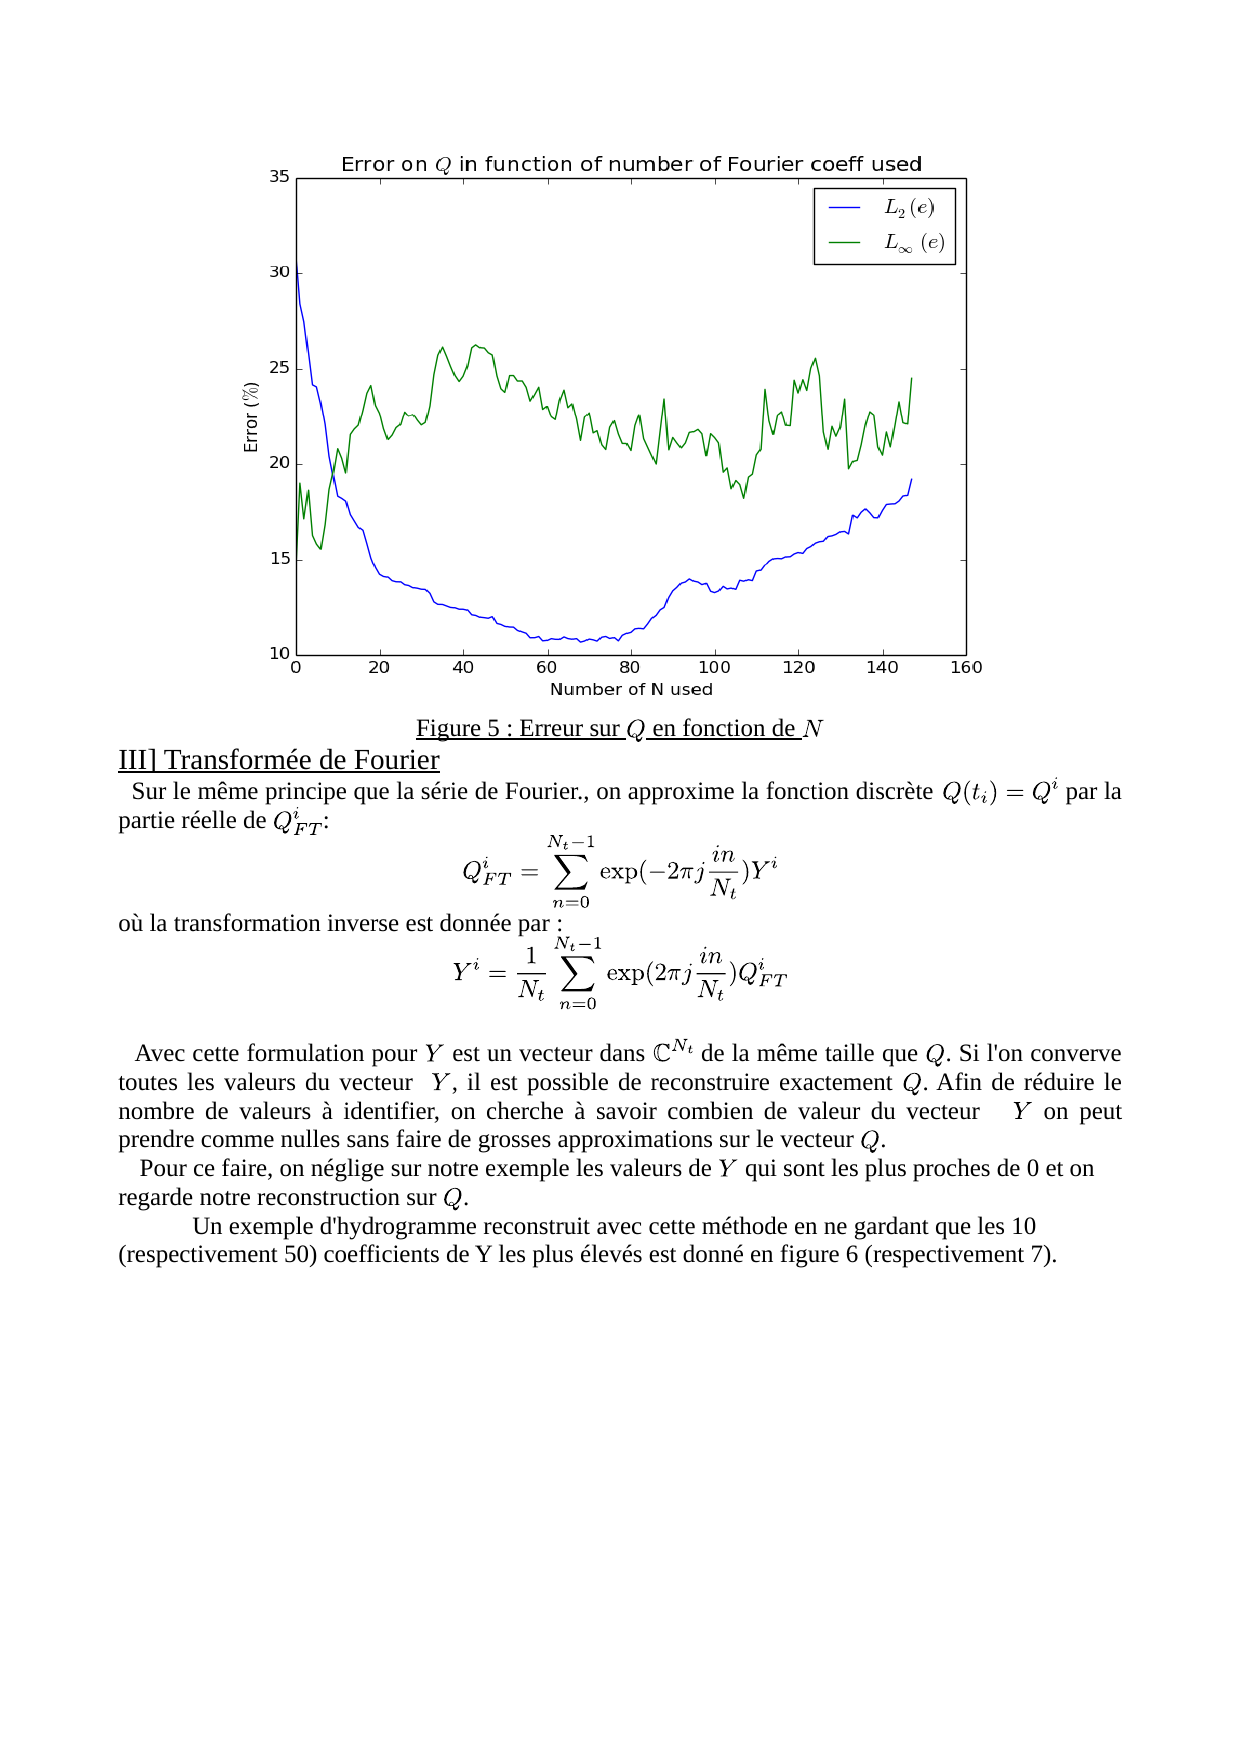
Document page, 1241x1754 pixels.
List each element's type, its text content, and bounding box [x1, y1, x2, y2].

text Sur le même principe que la série de Fourier., on approxime la fonction discrète par la partie réelle de : [118, 776, 1122, 835]
text Pour ce faire, on néglige sur notre exemple les valeurs de qui sont les plus proches de 0 et on regarde notre reconstruction sur . [118, 1153, 1122, 1211]
text où la transformation inverse est donnée par : [118, 908, 1122, 937]
text III] Transformée de Fourier [118, 742, 1122, 776]
picture [188, 118, 1053, 714]
text Un exemple d'hydrogramme reconstruit avec cette méthode en ne gardant que les 10 (respectivement 50) coefficients de Y les plus élevés est donné en figure 6 (respectivement 7). [118, 1211, 1122, 1268]
text Avec cette formulation pour est un vecteur dans de la même taille que . Si l'on converve toutes les valeurs du vecteur , il est possible de reconstruire exactement . Afin de réduire le nombre de valeurs à identifier, on cherche à savoir combien de valeur du vecteur on peut prendre comme nulles sans faire de grosses approximations sur le vecteur . [118, 1038, 1122, 1153]
text Figure 5 : Erreur sur en fonction de [118, 118, 1122, 742]
